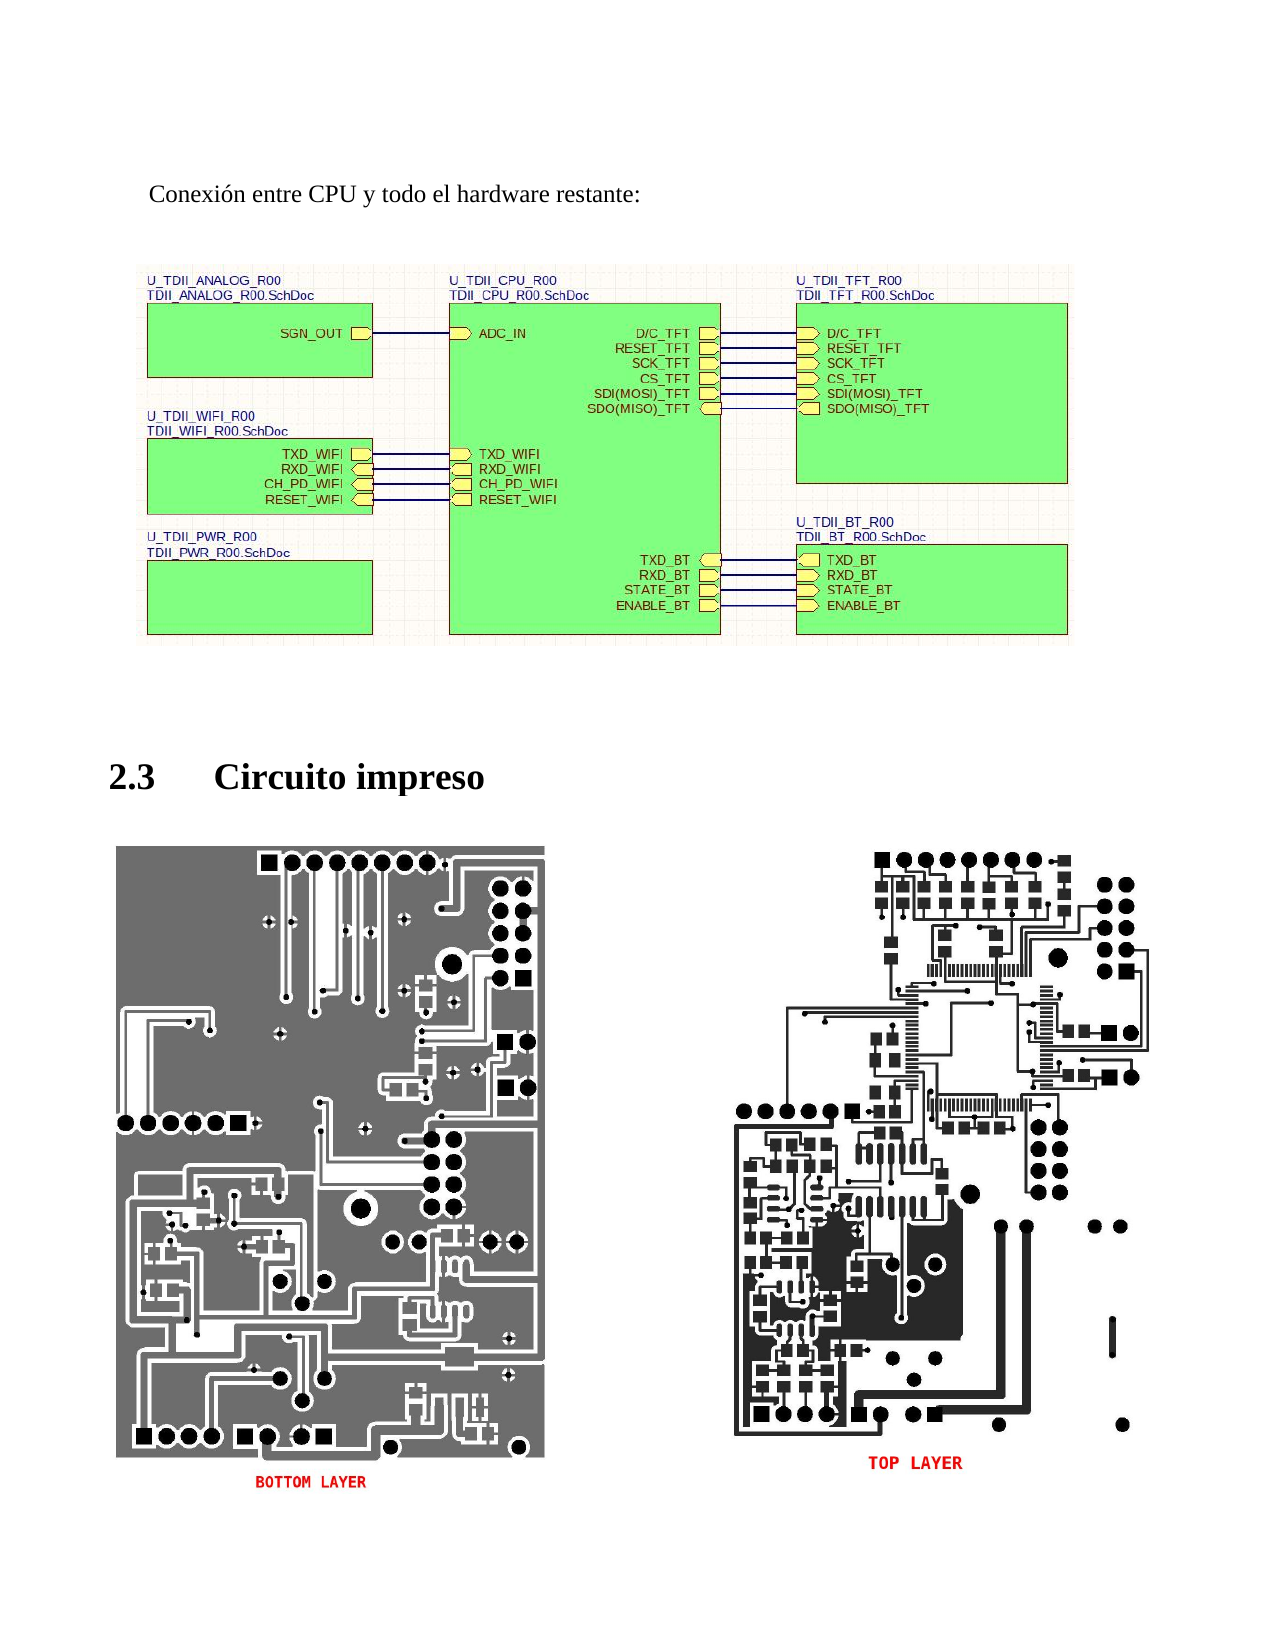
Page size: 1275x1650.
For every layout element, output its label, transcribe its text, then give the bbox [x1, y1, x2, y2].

subtitle 2.3 Circuito impreso [96, 754, 497, 795]
text Conexión entre CPU y todo el hardware restante: [148, 179, 1087, 207]
picture [136, 264, 1074, 646]
picture [107, 835, 564, 1494]
picture [713, 844, 1150, 1500]
